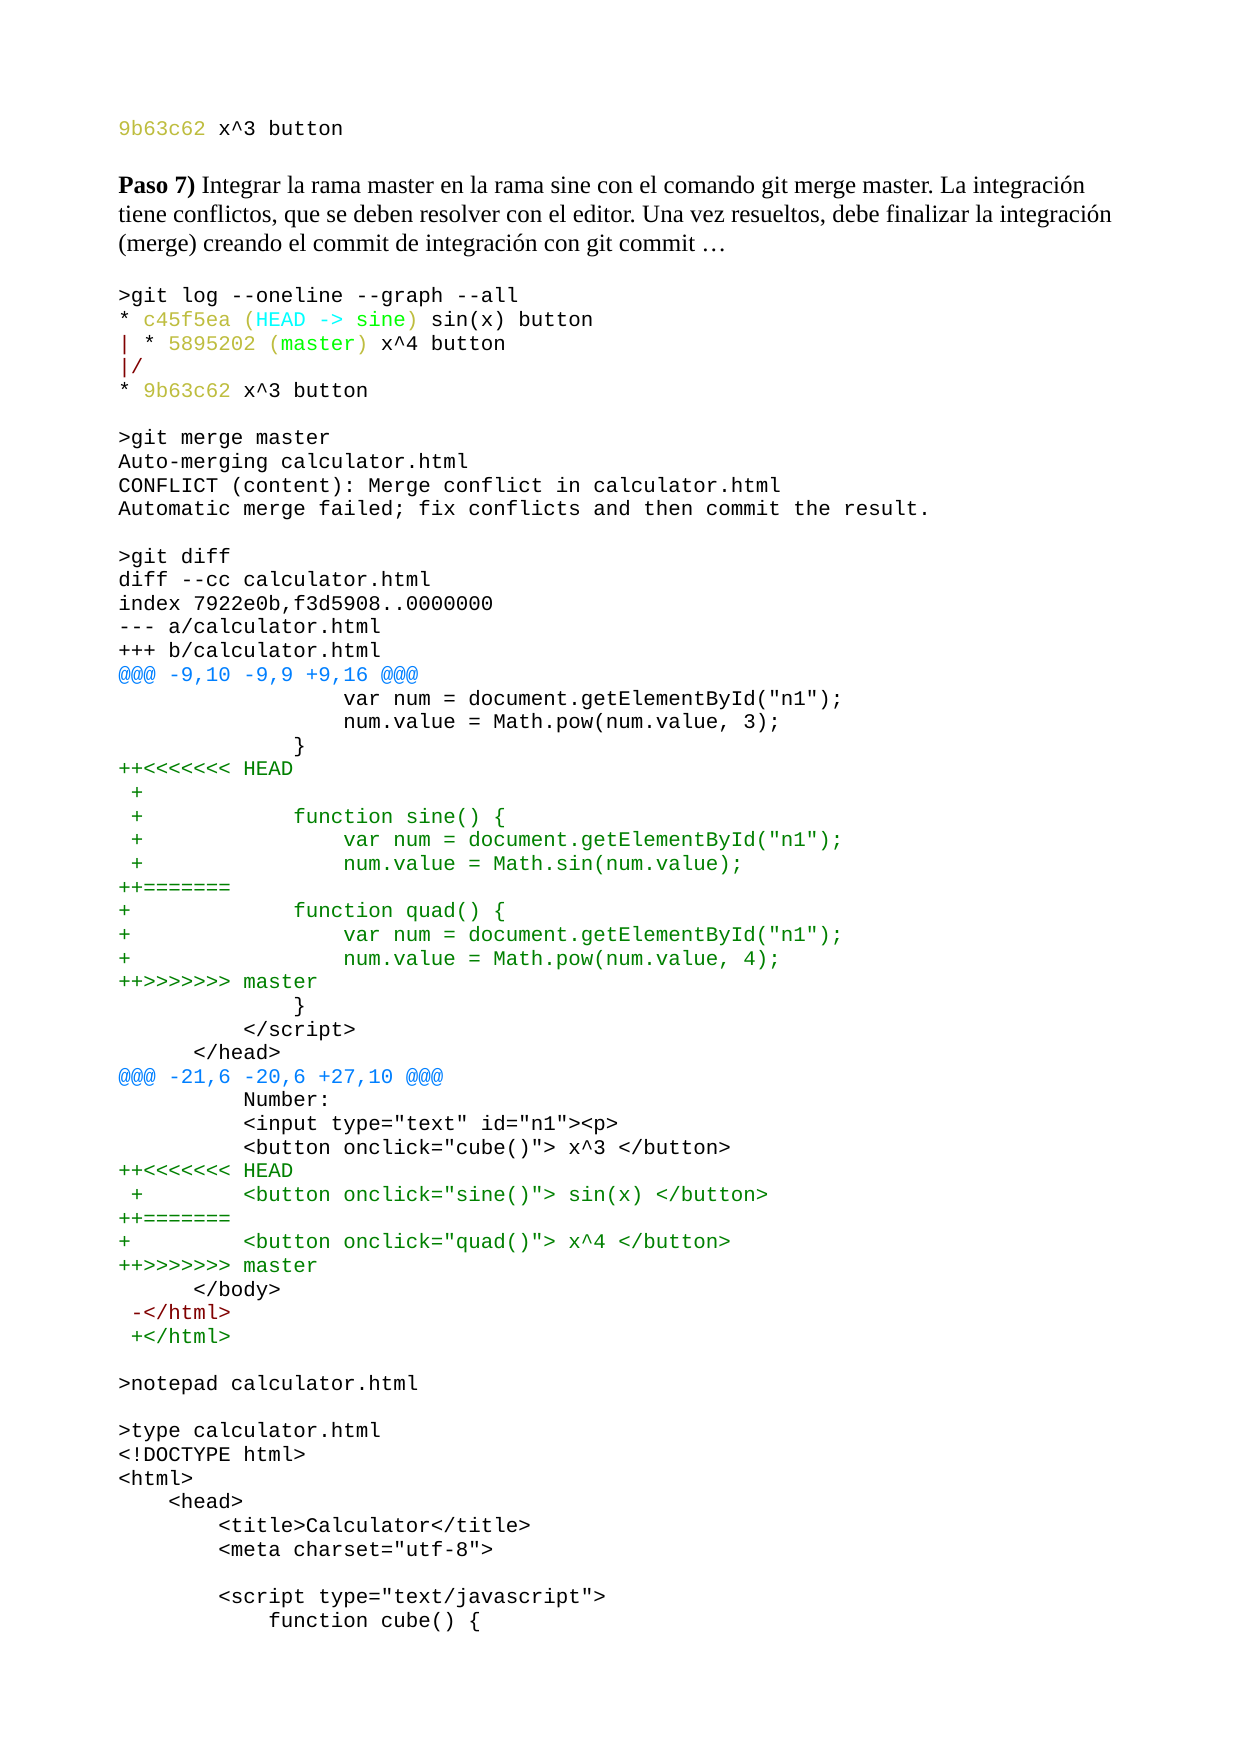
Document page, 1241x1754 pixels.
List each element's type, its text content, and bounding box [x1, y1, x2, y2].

text <html> [118, 1468, 1122, 1491]
text <title>Calculator</title> [118, 1515, 1122, 1539]
text </head> [118, 1042, 1122, 1066]
text >git diff [118, 546, 1122, 569]
text ++======= [118, 877, 1122, 900]
text 9b63c62 x^3 button [118, 118, 1122, 142]
text >type calculator.html [118, 1421, 1122, 1444]
text ++<<<<<<< HEAD [118, 1160, 1122, 1184]
text ++<<<<<<< HEAD [118, 758, 1122, 782]
text <input type="text" id="n1"><p> [118, 1113, 1122, 1137]
text </script> [118, 1018, 1122, 1042]
text <!DOCTYPE html> [118, 1444, 1122, 1468]
text } [118, 735, 1122, 758]
text --- a/calculator.html [118, 617, 1122, 640]
text + <button onclick="quad()"> x^4 </button> [118, 1231, 1122, 1255]
text </body> [118, 1279, 1122, 1302]
text + num.value = Math.pow(num.value, 4); [118, 948, 1122, 971]
text Auto-merging calculator.html [118, 451, 1122, 475]
text var num = document.getElementById("n1"); [118, 687, 1122, 711]
text index 7922e0b,f3d5908..0000000 [118, 593, 1122, 617]
text * c45f5ea (HEAD -> sine) sin(x) button [118, 309, 1122, 333]
text @@@ -21,6 -20,6 +27,10 @@@ [118, 1066, 1122, 1089]
text >notepad calculator.html [118, 1373, 1122, 1397]
text -</html> [118, 1302, 1122, 1326]
text num.value = Math.pow(num.value, 3); [118, 711, 1122, 735]
text + var num = document.getElementById("n1"); [118, 924, 1122, 948]
text @@@ -9,10 -9,9 +9,16 @@@ [118, 664, 1122, 687]
text ++>>>>>>> master [118, 971, 1122, 995]
text >git log --oneline --graph --all [118, 286, 1122, 309]
text +++ b/calculator.html [118, 640, 1122, 664]
text function cube() { [118, 1610, 1122, 1633]
text <meta charset="utf-8"> [118, 1539, 1122, 1562]
text | * 5895202 (master) x^4 button [118, 333, 1122, 356]
text + num.value = Math.sin(num.value); [118, 853, 1122, 877]
text ++>>>>>>> master [118, 1255, 1122, 1279]
text * 9b63c62 x^3 button [118, 380, 1122, 404]
text + function quad() { [118, 900, 1122, 924]
text <script type="text/javascript"> [118, 1586, 1122, 1610]
text <head> [118, 1491, 1122, 1515]
text + var num = document.getElementById("n1"); [118, 829, 1122, 853]
text Paso 7) Integrar la rama master en la rama sine con el comando git merge master. La integración tiene conflictos, que se deben resolver con el editor. Una vez resueltos, debe finalizar la integración (merge) creando el commit de integración con git commit … [118, 171, 1122, 257]
text Automatic merge failed; fix conflicts and then commit the result. [118, 498, 1122, 522]
text CONFLICT (content): Merge conflict in calculator.html [118, 475, 1122, 498]
text |/ [118, 356, 1122, 380]
text + function sine() { [118, 806, 1122, 829]
text >git merge master [118, 427, 1122, 451]
text <button onclick="cube()"> x^3 </button> [118, 1137, 1122, 1160]
text } [118, 995, 1122, 1018]
text ++======= [118, 1208, 1122, 1231]
text diff --cc calculator.html [118, 569, 1122, 593]
text + <button onclick="sine()"> sin(x) </button> [118, 1184, 1122, 1208]
text + [118, 782, 1122, 806]
text +</html> [118, 1326, 1122, 1349]
text Number: [118, 1089, 1122, 1113]
